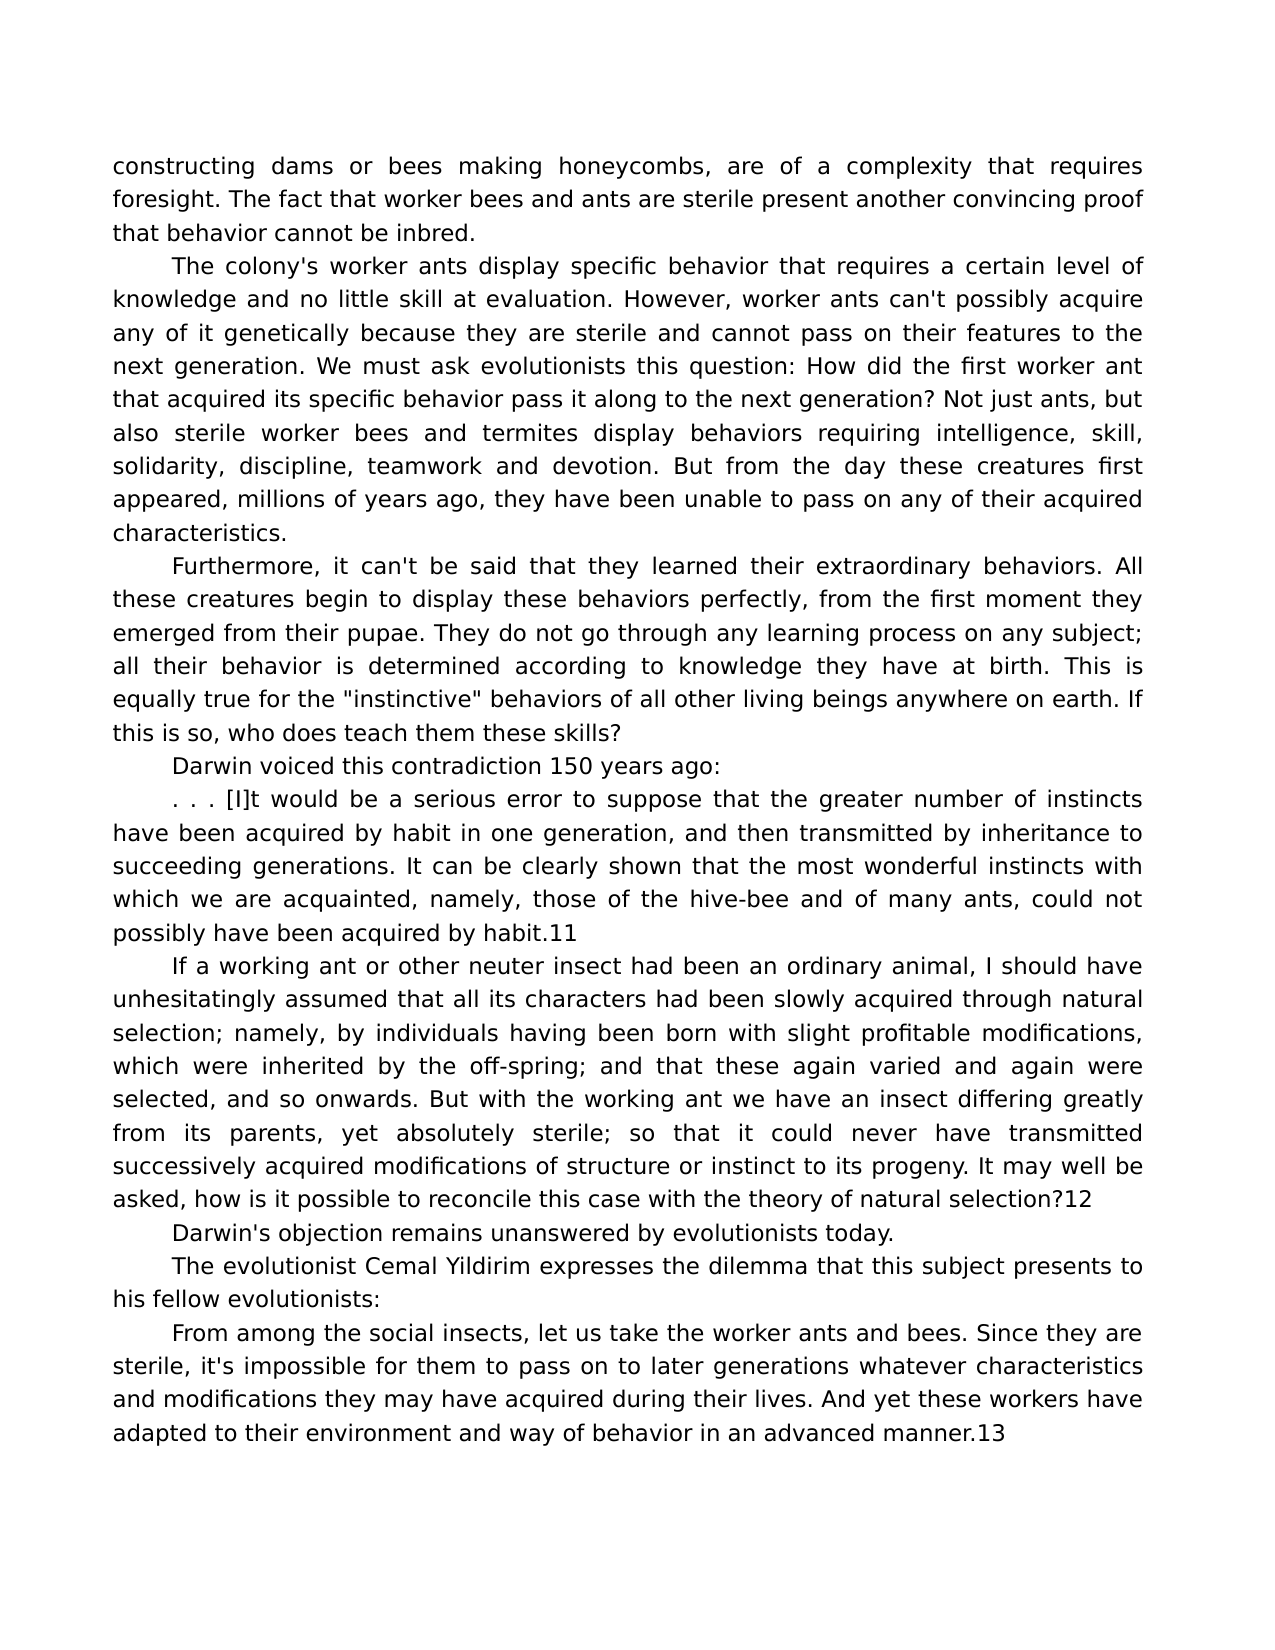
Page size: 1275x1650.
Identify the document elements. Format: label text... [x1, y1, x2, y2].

text constructing dams or bees making honeycombs, are of a complexity that requires foresight. The fact that worker bees and ants are sterile present another convincing proof that behavior cannot be inbred. [112, 148, 1145, 248]
text . . . [I]t would be a serious error to suppose that the greater number of instincts have been acquired by habit in one generation, and then transmitted by inheritance to succeeding generations. It can be clearly shown that the most wonderful instincts with which we are acquainted, namely, those of the hive-bee and of many ants, could not possibly have been acquired by habit.11 [112, 781, 1145, 948]
text Darwin voiced this contradiction 150 years ago: [112, 748, 1145, 781]
text If a working ant or other neuter insect had been an ordinary animal, I should have unhesitatingly assumed that all its characters had been slowly acquired through natural selection; namely, by individuals having been born with slight profitable modifications, which were inherited by the off-spring; and that these again varied and again were selected, and so onwards. But with the working ant we have an insect differing greatly from its parents, yet absolutely sterile; so that it could never have transmitted successively acquired modifications of structure or instinct to its progeny. It may well be asked, how is it possible to reconcile this case with the theory of natural selection?12 [112, 948, 1145, 1214]
text Darwin's objection remains unanswered by evolutionists today. [112, 1214, 1145, 1248]
text The evolutionist Cemal Yildirim expresses the dilemma that this subject presents to his fellow evolutionists: [112, 1248, 1145, 1314]
text The colony's worker ants display specific behavior that requires a certain level of knowledge and no little skill at evaluation. However, worker ants can't possibly acquire any of it genetically because they are sterile and cannot pass on their features to the next generation. We must ask evolutionists this question: How did the first worker ant that acquired its specific behavior pass it along to the next generation? Not just ants, but also sterile worker bees and termites display behaviors requiring intelligence, skill, solidarity, discipline, teamwork and devotion. But from the day these creatures first appeared, millions of years ago, they have been unable to pass on any of their acquired characteristics. [112, 248, 1145, 548]
text Furthermore, it can't be said that they learned their extraordinary behaviors. All these creatures begin to display these behaviors perfectly, from the first moment they emerged from their pupae. They do not go through any learning process on any subject; all their behavior is determined according to knowledge they have at birth. This is equally true for the "instinctive" behaviors of all other living beings anywhere on earth. If this is so, who does teach them these skills? [112, 548, 1145, 748]
text From among the social insects, let us take the worker ants and bees. Since they are sterile, it's impossible for them to pass on to later generations whatever characteristics and modifications they may have acquired during their lives. And yet these workers have adapted to their environment and way of behavior in an advanced manner.13 [112, 1314, 1145, 1448]
